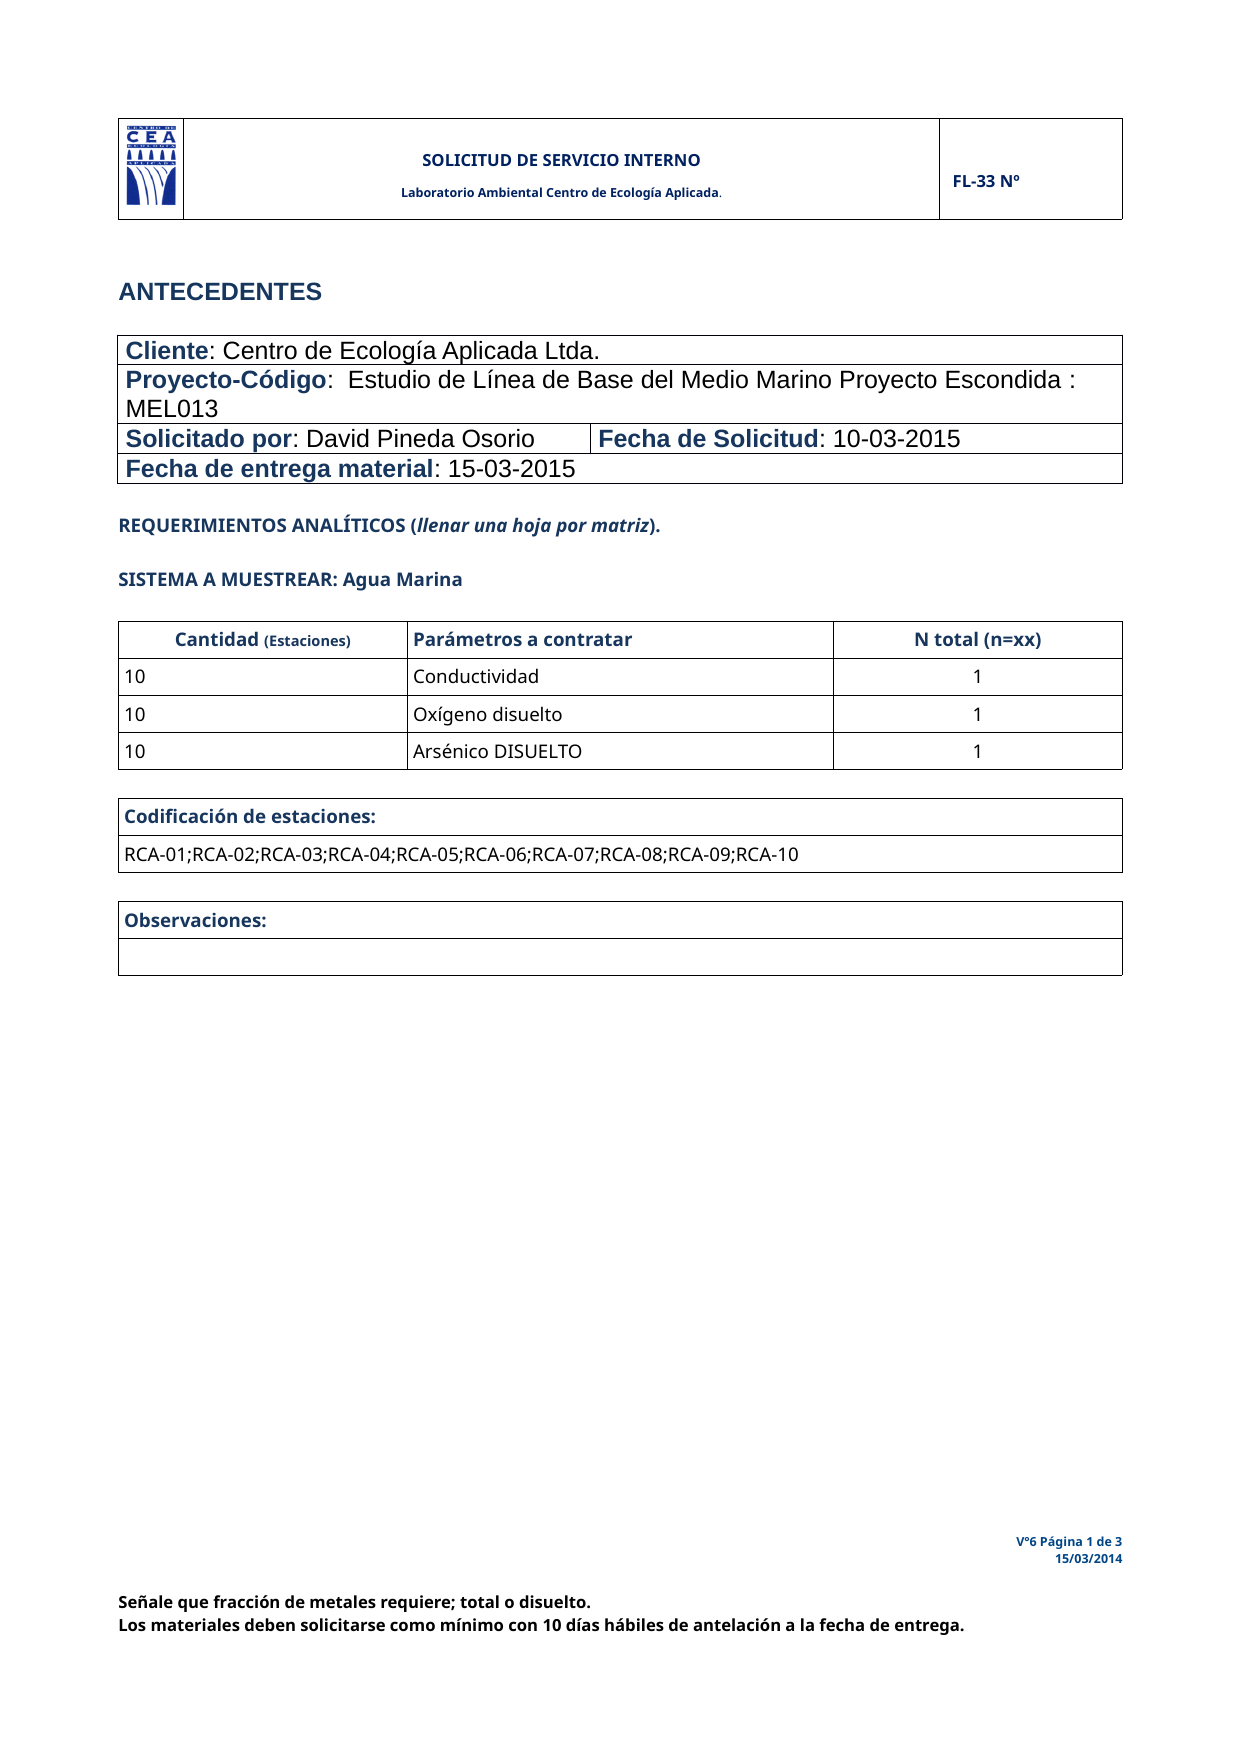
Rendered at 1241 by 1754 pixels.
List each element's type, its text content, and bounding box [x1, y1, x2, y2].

table_cell Fecha de entrega material: 15-03-2015 [118, 454, 1122, 482]
picture [124, 123, 179, 207]
table_header N total (n=xx) [834, 622, 1122, 658]
text ANTECEDENTES [118, 277, 1122, 306]
table_cell 1 [834, 659, 1122, 695]
table_cell [119, 939, 1122, 975]
table_cell RCA-01;RCA-02;RCA-03;RCA-04;RCA-05;RCA-06;RCA-07;RCA-08;RCA-09;RCA-10 [119, 836, 1122, 872]
table_cell 1 [834, 696, 1122, 732]
table_header Observaciones: [119, 902, 1122, 938]
table_cell Arsénico DISUELTO [408, 733, 833, 769]
table_cell 10 [119, 733, 407, 769]
text SISTEMA A MUESTREAR: Agua Marina [118, 567, 1122, 592]
table_cell Solicitado por: David Pineda Osorio [118, 424, 590, 453]
table_header Cantidad (Estaciones) [119, 622, 407, 658]
table_cell 1 [834, 733, 1122, 769]
table_cell Oxígeno disuelto [408, 696, 833, 732]
table_header Parámetros a contratar [408, 622, 833, 658]
table_cell Conductividad [408, 659, 833, 695]
table_cell 10 [119, 696, 407, 732]
table_header Cliente: Centro de Ecología Aplicada Ltda. [118, 336, 1122, 364]
table_header Codificación de estaciones: [119, 799, 1122, 835]
table_cell 10 [119, 659, 407, 695]
table_cell Proyecto-Código: Estudio de Línea de Base del Medio Marino Proyecto Escondida : MEL013 [118, 365, 1122, 423]
text REQUERIMIENTOS ANALÍTICOS (llenar una hoja por matriz). [118, 512, 1122, 538]
table_cell Fecha de Solicitud: 10-03-2015 [591, 424, 1122, 453]
